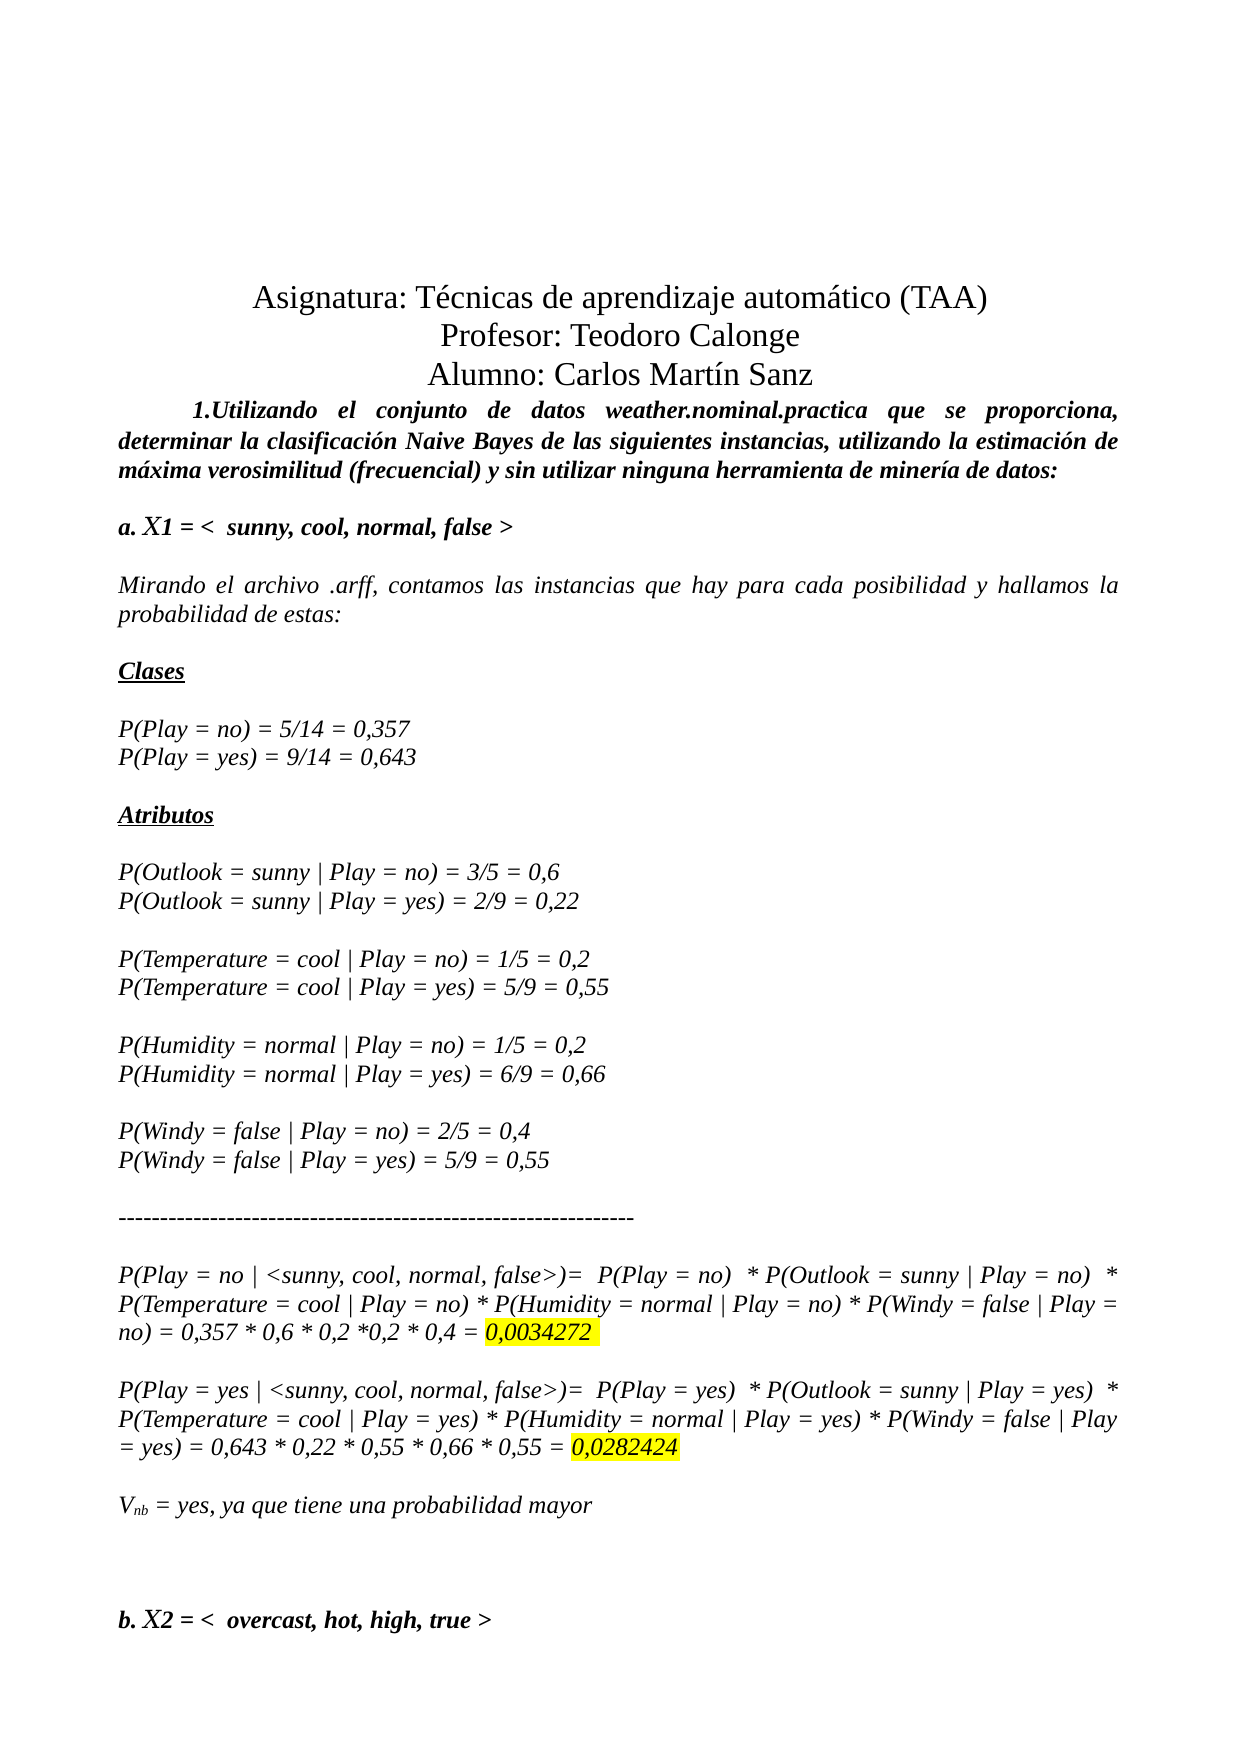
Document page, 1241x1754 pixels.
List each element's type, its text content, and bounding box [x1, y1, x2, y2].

text Alumno: Carlos Martín Sanz [118, 354, 1122, 392]
text b. 𝑋2 = < overcast, hot, high, true > [118, 1605, 1122, 1634]
text P(Outlook = sunny | Play = no) = 3/5 = 0,6 [118, 857, 1122, 886]
text P(Windy = false | Play = yes) = 5/9 = 0,55 [118, 1145, 1122, 1174]
text -------------------------------------------------------------- [118, 1202, 1122, 1231]
text P(Play = no) = 5/14 = 0,357 [118, 714, 1122, 742]
text 1.Utilizando el conjunto de datos weather.nominal.practica que se proporciona, determinar la clasificación Naive Bayes de las siguientes instancias, utilizando la estimación de máxima verosimilitud (frecuencial) y sin utilizar ninguna herramienta de minería de datos: [118, 392, 1122, 484]
text Clases [118, 656, 1122, 685]
text P(Play = yes | <sunny, cool, normal, false>)= P(Play = yes) * P(Outlook = sunny | Play = yes) * P(Temperature = cool | Play = yes) * P(Humidity = normal | Play = yes) * P(Windy = false | Play = yes) = 0,643 * 0,22 * 0,55 * 0,66 * 0,55 = 0,0282424 [118, 1375, 1122, 1461]
text P(Play = yes) = 9/14 = 0,643 [118, 742, 1122, 771]
text Asignatura: Técnicas de aprendizaje automático (TAA) [118, 277, 1122, 315]
text Mirando el archivo .arff, contamos las instancias que hay para cada posibilidad y hallamos la probabilidad de estas: [118, 570, 1122, 627]
text Profesor: Teodoro Calonge [118, 315, 1122, 354]
text a. 𝑋1 = < sunny, cool, normal, false > [118, 512, 1122, 541]
text P(Temperature = cool | Play = yes) = 5/9 = 0,55 [118, 972, 1122, 1001]
text P(Humidity = normal | Play = yes) = 6/9 = 0,66 [118, 1059, 1122, 1087]
text P(Windy = false | Play = no) = 2/5 = 0,4 [118, 1116, 1122, 1145]
text P(Outlook = sunny | Play = yes) = 2/9 = 0,22 [118, 886, 1122, 915]
text Atributos [118, 800, 1122, 829]
text P(Temperature = cool | Play = no) = 1/5 = 0,2 [118, 944, 1122, 972]
text Vnb = yes, ya que tiene una probabilidad mayor [118, 1490, 1122, 1519]
text P(Humidity = normal | Play = no) = 1/5 = 0,2 [118, 1030, 1122, 1059]
text P(Play = no | <sunny, cool, normal, false>)= P(Play = no) * P(Outlook = sunny | Play = no) * P(Temperature = cool | Play = no) * P(Humidity = normal | Play = no) * P(Windy = false | Play = no) = 0,357 * 0,6 * 0,2 *0,2 * 0,4 = 0,0034272 [118, 1260, 1122, 1346]
